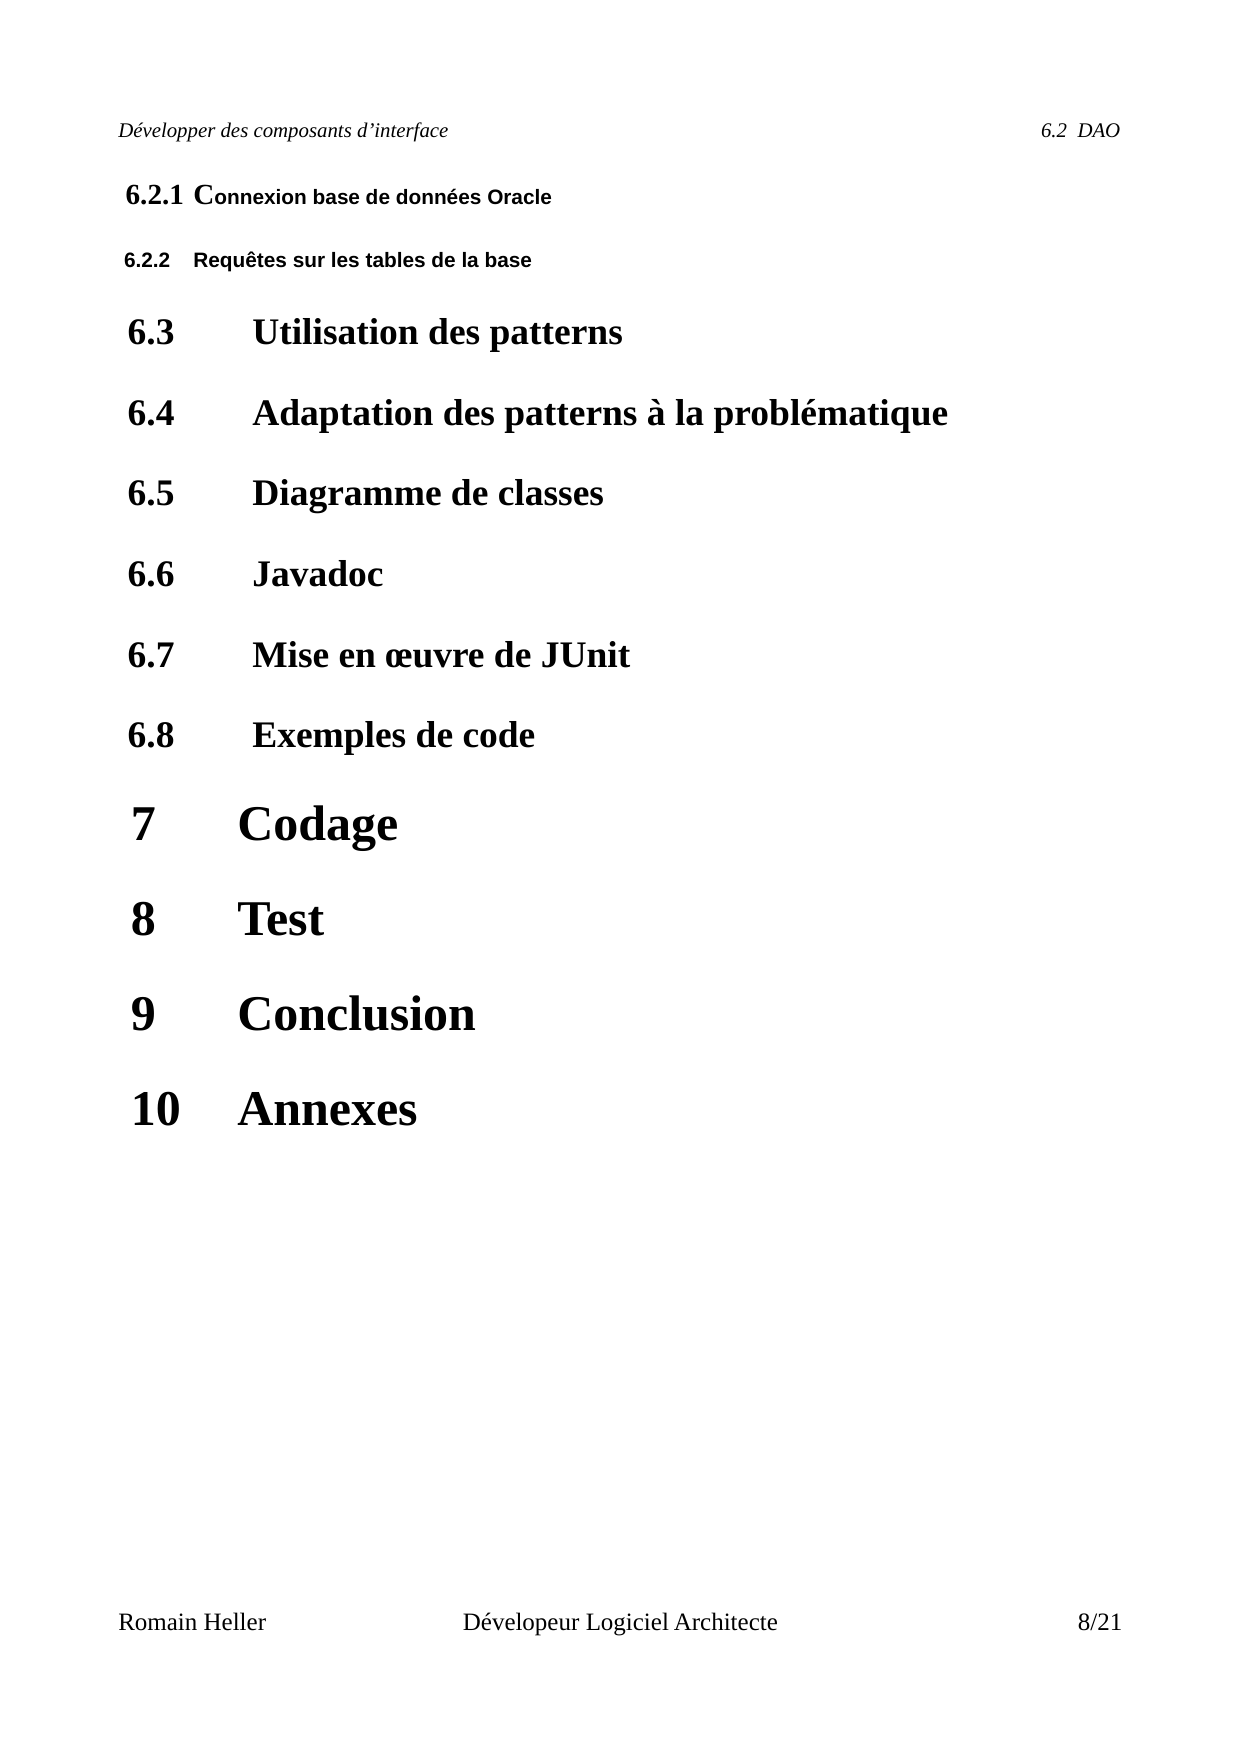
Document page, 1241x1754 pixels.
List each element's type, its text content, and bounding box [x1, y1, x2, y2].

subtitle Exemples de code [118, 713, 1122, 756]
subtitle Requêtes sur les tables de la base [118, 248, 1122, 272]
subtitle Codage [118, 793, 1122, 851]
subtitle Test [118, 888, 1122, 946]
subtitle Adaptation des patterns à la problématique [118, 390, 1122, 433]
subtitle Javadoc [118, 551, 1122, 594]
subtitle Utilisation des patterns [118, 309, 1122, 353]
subtitle Diagramme de classes [118, 471, 1122, 514]
subtitle Annexes [118, 1078, 1122, 1136]
subtitle Connexion base de données Oracle [118, 177, 1122, 211]
subtitle Mise en œuvre de JUnit [118, 632, 1122, 675]
subtitle Conclusion [118, 983, 1122, 1041]
